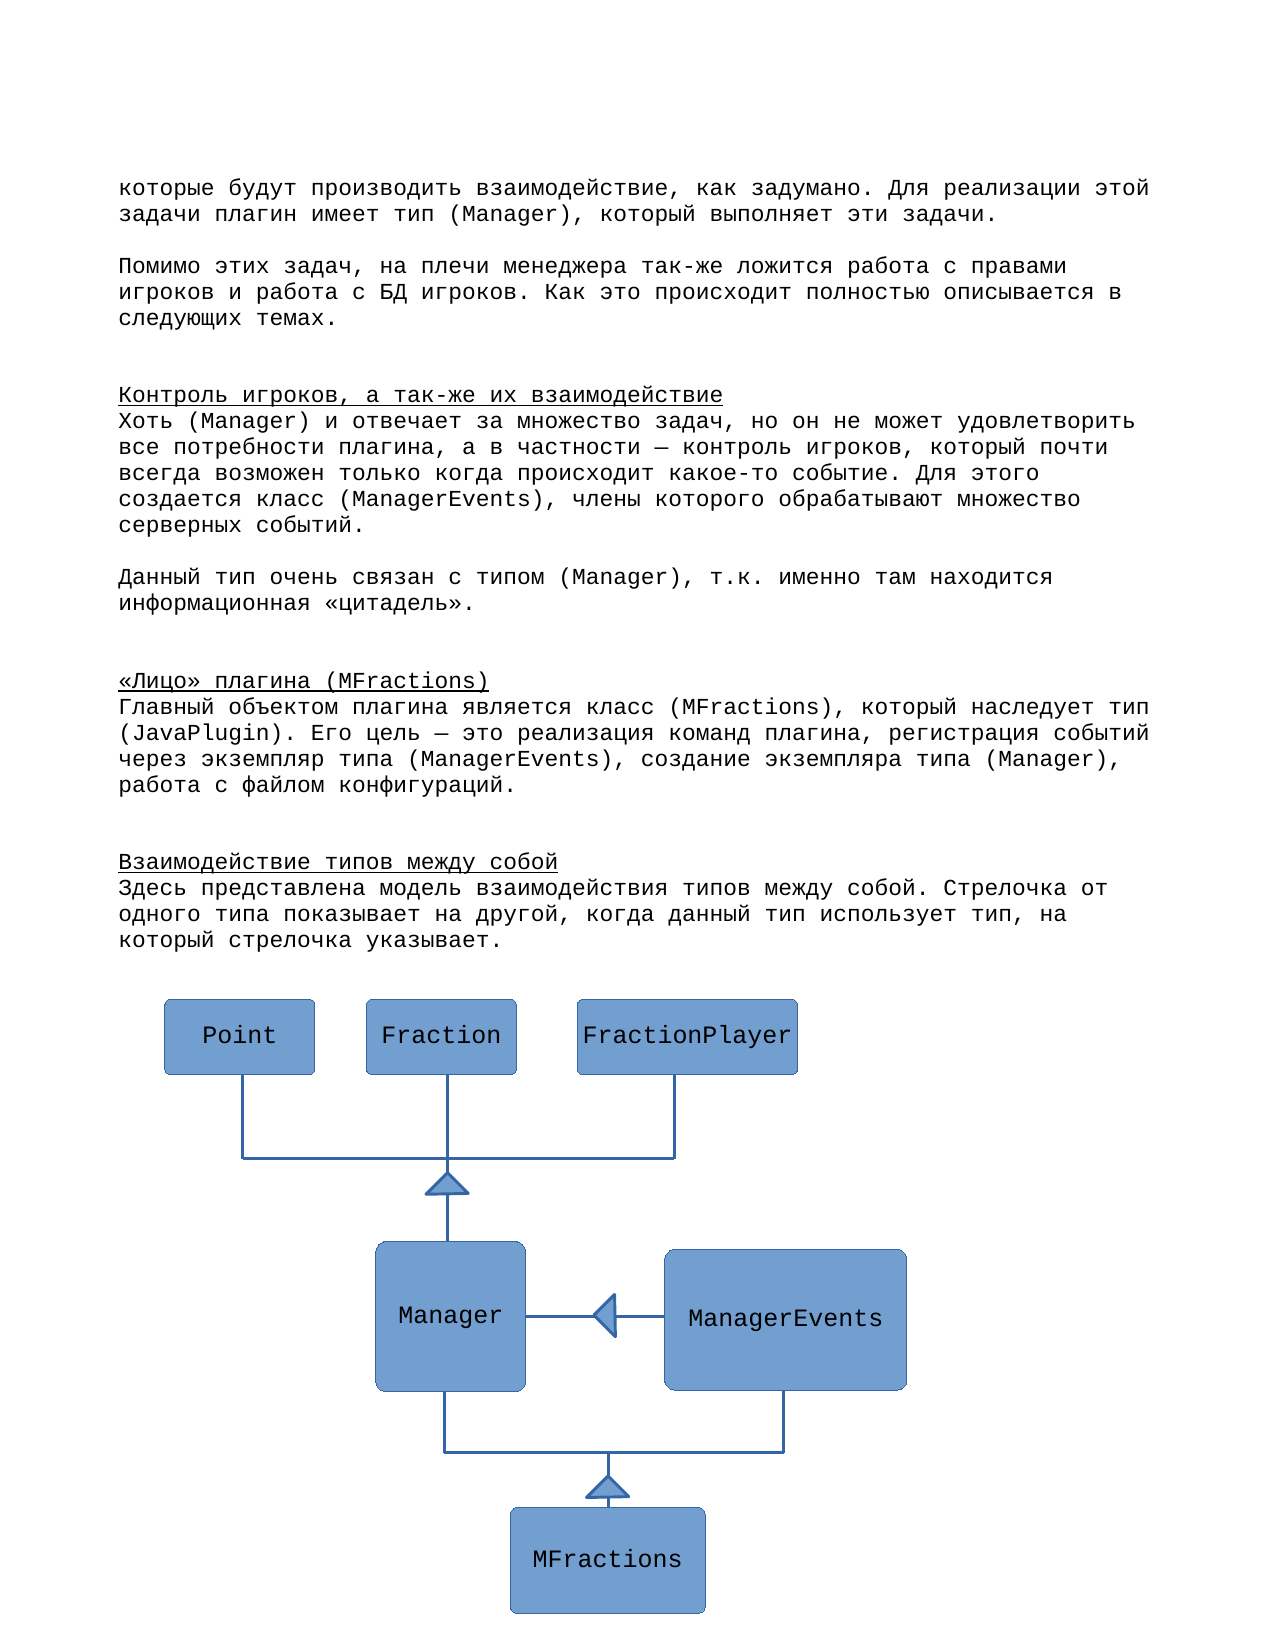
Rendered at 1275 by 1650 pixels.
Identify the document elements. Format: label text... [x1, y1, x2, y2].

text Контроль игроков, а так-же их взаимодействие [118, 384, 1157, 410]
text Данный тип очень связан с типом (Manager), т.к. именно там находится информационная «цитадель». [118, 565, 1157, 617]
text «Лицо» плагина (MFractions) [118, 669, 1157, 695]
text Взаимодействие типов между собой [118, 851, 1157, 877]
text Главный объектом плагина является класс (MFractions), который наследует тип (JavaPlugin). Его цель — это реализация команд плагина, регистрация событий через экземпляр типа (ManagerEvents), создание экземпляра типа (Manager), работа с файлом конфигураций. [118, 695, 1157, 799]
text Здесь представлена модель взаимодействия типов между собой. Стрелочка от одного типа показывает на другой, когда данный тип использует тип, на который стрелочка указывает. [118, 877, 1157, 954]
text которые будут производить взаимодействие, как задумано. Для реализации этой задачи плагин имеет тип (Manager), который выполняет эти задачи. [118, 176, 1157, 228]
text Помимо этих задач, на плечи менеджера так-же ложится работа с правами игроков и работа с БД игроков. Как это происходит полностью описывается в следующих темах. [118, 254, 1157, 332]
text Хоть (Manager) и отвечает за множество задач, но он не может удовлетворить все потребности плагина, а в частности — контроль игроков, который почти всегда возможен только когда происходит какое-то событие. Для этого создается класс (ManagerEvents), члены которого обрабатывают множество серверных событий. [118, 410, 1157, 539]
